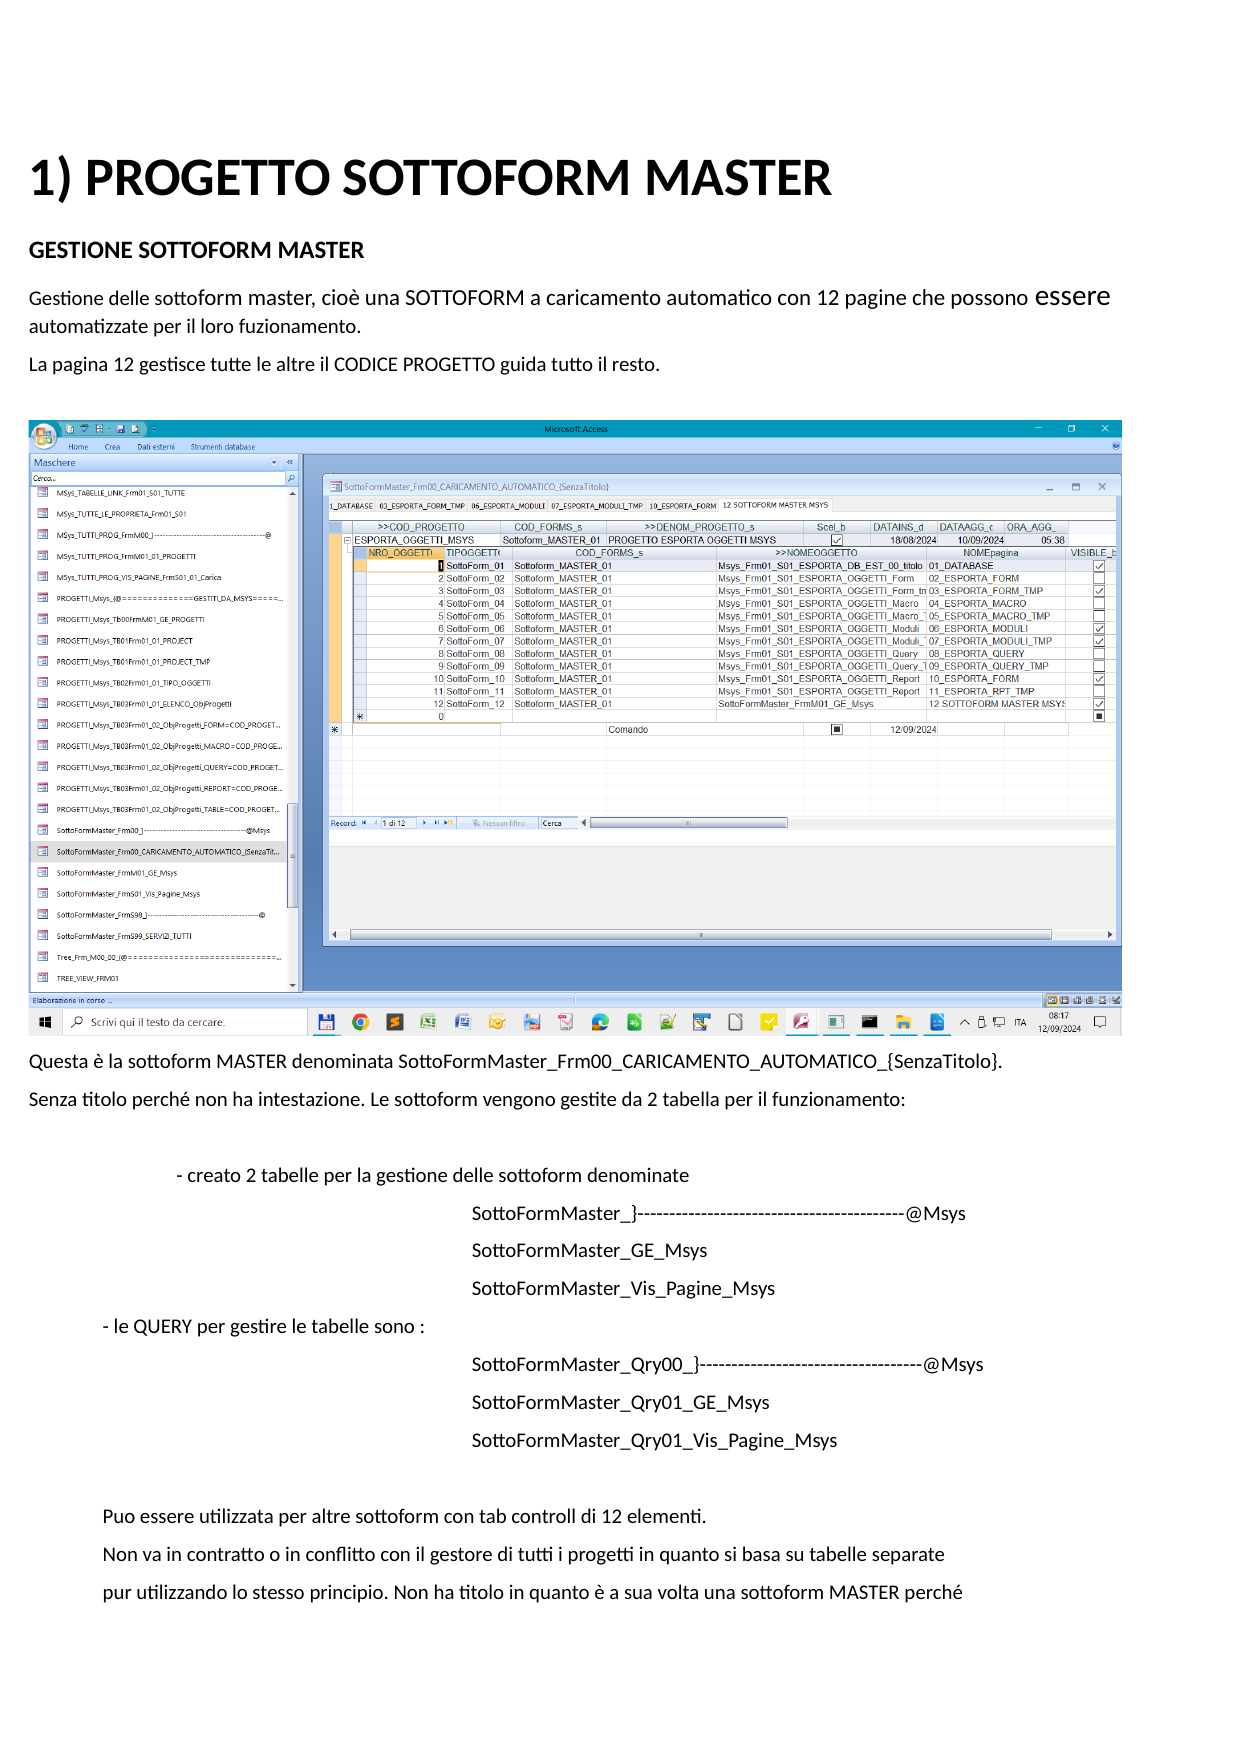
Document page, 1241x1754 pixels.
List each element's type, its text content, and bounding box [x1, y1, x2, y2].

subtitle Gestione delle sottoform master, cioè una SOTTOFORM a caricamento automatico con 12 pagine che possono essere automatizzate per il loro fuzionamento. [28, 277, 1122, 338]
subtitle Non va in contratto o in conflitto con il gestore di tutti i progetti in quanto si basa su tabelle separate [28, 1541, 1122, 1566]
subtitle pur utilizzando lo stesso principio. Non ha titolo in quanto è a sua volta una sottoform MASTER perché [28, 1579, 1122, 1604]
subtitle 1) PROGETTO SOTTOFORM MASTER [28, 143, 1122, 209]
subtitle SottoFormMaster_}------------------------------------------@Msys [28, 1200, 1122, 1225]
subtitle GESTIONE SOTTOFORM MASTER [28, 234, 1122, 265]
subtitle Puo essere utilizzata per altre sottoform con tab controll di 12 elementi. [28, 1503, 1122, 1528]
subtitle SottoFormMaster_Qry01_GE_Msys [28, 1389, 1122, 1415]
subtitle SottoFormMaster_Qry00_}-----------------------------------@Msys [28, 1351, 1122, 1377]
subtitle SottoFormMaster_GE_Msys [28, 1238, 1122, 1263]
subtitle - le QUERY per gestire le tabelle sono : [28, 1313, 1122, 1339]
subtitle Senza titolo perché non ha intestazione. Le sottoform vengono gestite da 2 tabella per il funzionamento: [28, 1086, 1122, 1111]
subtitle Questa è la sottoform MASTER denominata SottoFormMaster_Frm00_CARICAMENTO_AUTOMATICO_{SenzaTitolo}. [28, 1036, 1122, 1073]
subtitle SottoFormMaster_Vis_Pagine_Msys [28, 1276, 1122, 1301]
subtitle SottoFormMaster_Qry01_Vis_Pagine_Msys [28, 1427, 1122, 1453]
subtitle - creato 2 tabelle per la gestione delle sottoform denominate [28, 1162, 1122, 1187]
subtitle La pagina 12 gestisce tutte le altre il CODICE PROGETTO guida tutto il resto. [28, 351, 1122, 376]
picture [28, 420, 1123, 1036]
